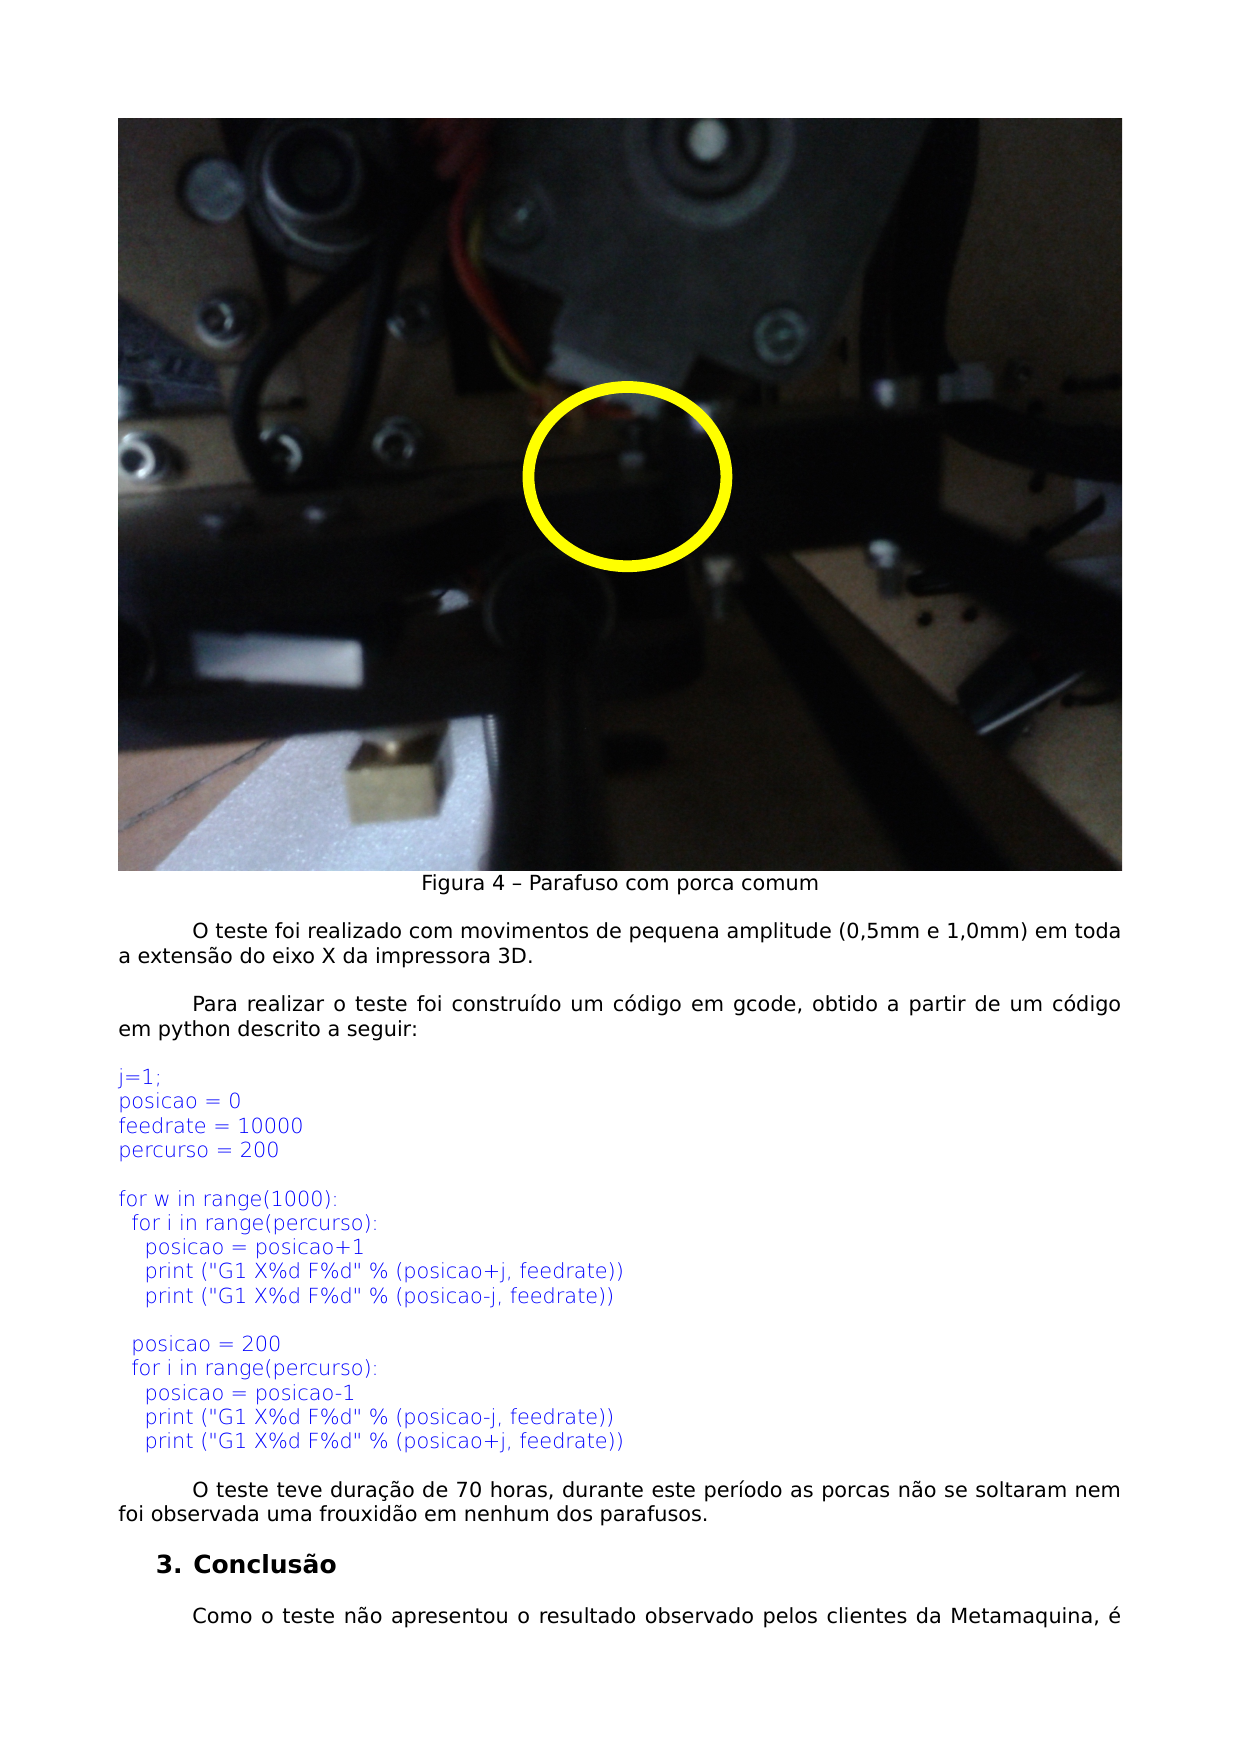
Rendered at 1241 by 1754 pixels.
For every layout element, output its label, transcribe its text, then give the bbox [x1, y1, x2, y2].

text for i in range(percurso): [118, 1211, 1122, 1235]
list Conclusão [156, 1551, 1122, 1580]
text O teste foi realizado com movimentos de pequena amplitude (0,5mm e 1,0mm) em toda a extensão do eixo X da impressora 3D. [118, 919, 1122, 968]
text j=1; [118, 1065, 1122, 1089]
text posicao = 200 [118, 1332, 1122, 1356]
text Figura 4 – Parafuso com porca comum [118, 871, 1122, 895]
picture [118, 118, 1123, 871]
text print ("G1 X%d F%d" % (posicao+j, feedrate)) [118, 1259, 1122, 1284]
text posicao = posicao-1 [118, 1381, 1122, 1405]
text print ("G1 X%d F%d" % (posicao+j, feedrate)) [118, 1429, 1122, 1453]
text print ("G1 X%d F%d" % (posicao-j, feedrate)) [118, 1405, 1122, 1429]
text Para realizar o teste foi construído um código em gcode, obtido a partir de um código em python descrito a seguir: [118, 992, 1122, 1041]
text for i in range(percurso): [118, 1356, 1122, 1381]
text Como o teste não apresentou o resultado observado pelos clientes da Metamaquina, é [118, 1604, 1122, 1628]
text O teste teve duração de 70 horas, durante este período as porcas não se soltaram nem foi observada uma frouxidão em nenhum dos parafusos. [118, 1478, 1122, 1526]
text feedrate = 10000 [118, 1114, 1122, 1138]
text posicao = 0 [118, 1089, 1122, 1114]
text for w in range(1000): [118, 1187, 1122, 1211]
text posicao = posicao+1 [118, 1235, 1122, 1259]
text print ("G1 X%d F%d" % (posicao-j, feedrate)) [118, 1284, 1122, 1308]
text percurso = 200 [118, 1138, 1122, 1162]
